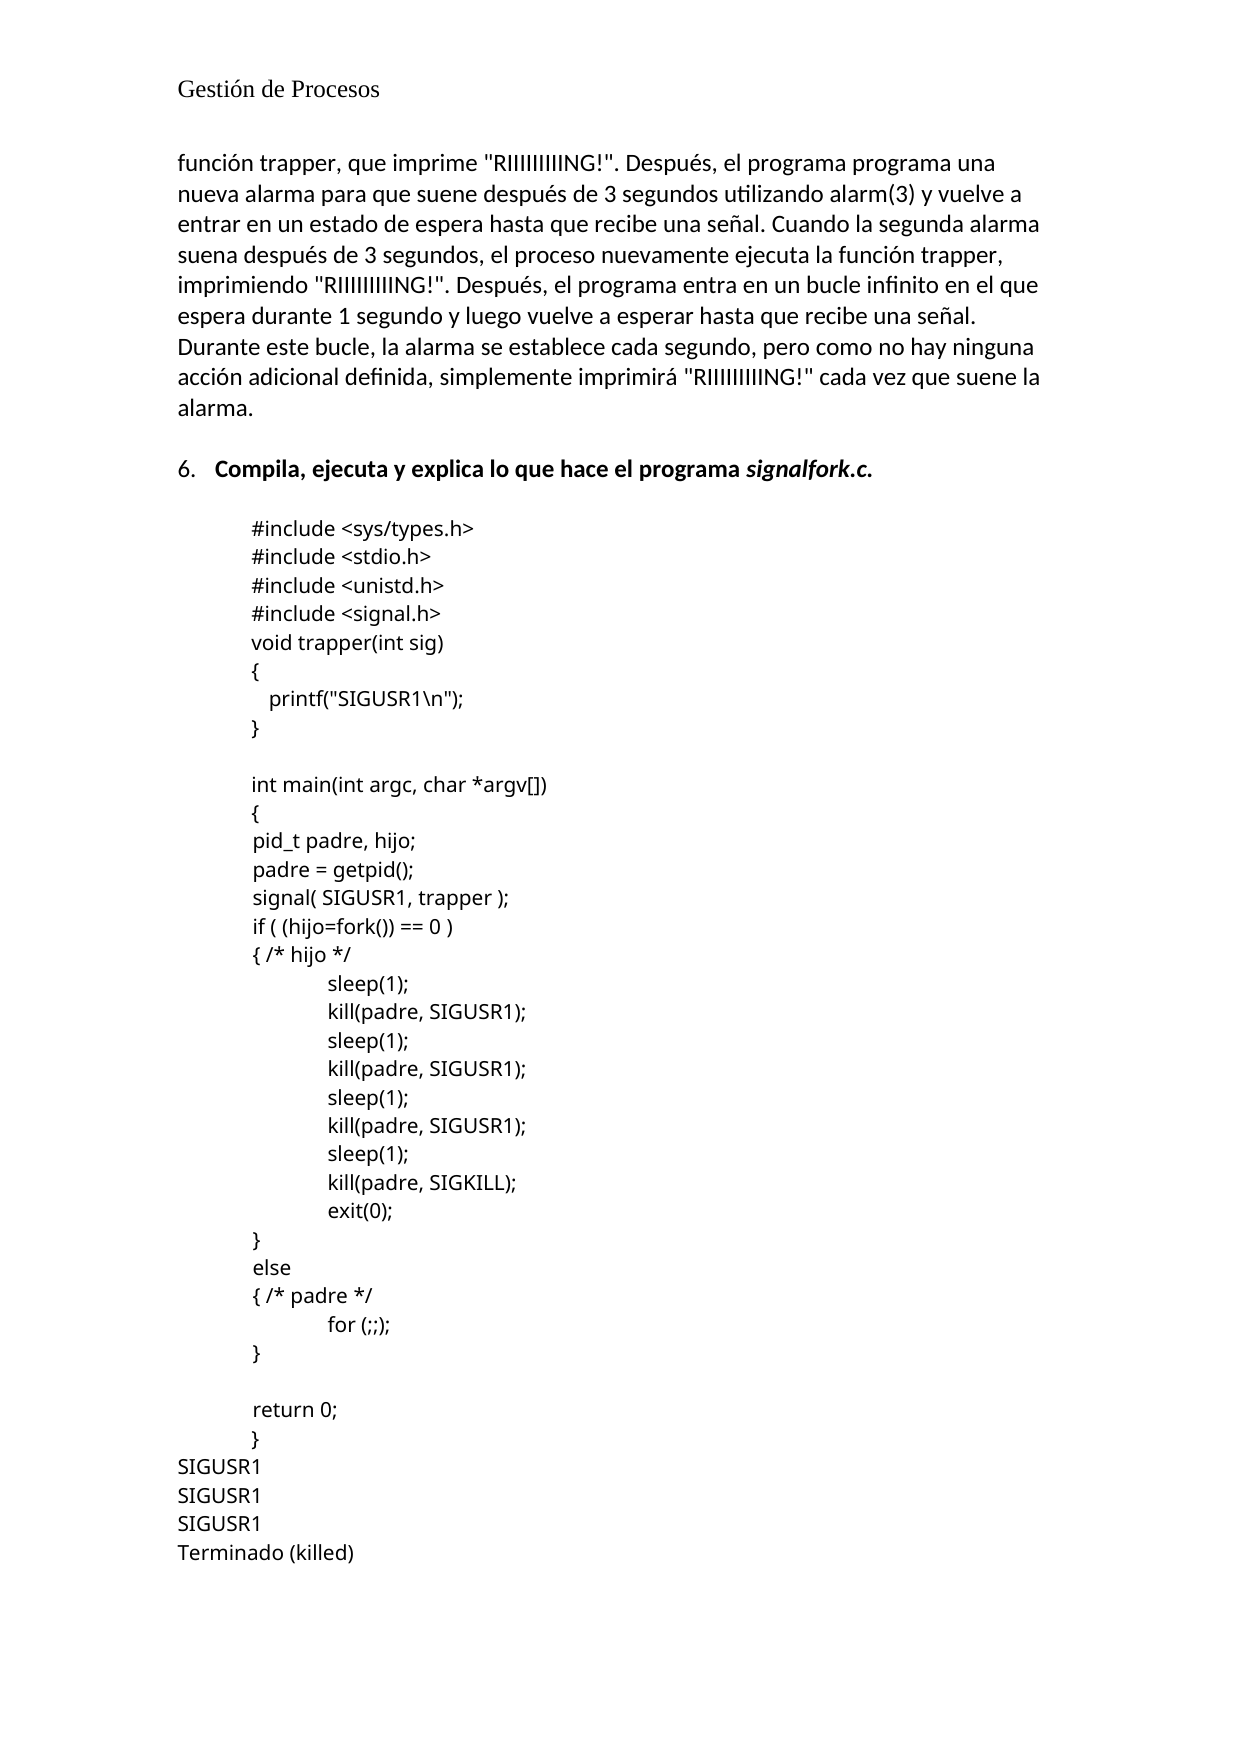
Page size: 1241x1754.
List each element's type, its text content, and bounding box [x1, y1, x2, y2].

text sleep(1); [251, 969, 1063, 997]
text { /* padre */ [251, 1282, 1063, 1310]
text kill(padre, SIGUSR1); [251, 1054, 1063, 1083]
text for (;;); [251, 1310, 1063, 1338]
table_header función trapper, que imprime "RIIIIIIIIING!". Después, el programa programa una nueva alarma para que suene después de 3 segundos utilizando alarm(3) y vuelve a entrar en un estado de espera hasta que recibe una señal. Cuando la segunda alarma suena después de 3 segundos, el proceso nuevamente ejecuta la función trapper, imprimiendo "RIIIIIIIIING!". Después, el programa entra en un bucle infinito en el que espera durante 1 segundo y luego vuelve a esperar hasta que recibe una señal. Durante este bucle, la alarma se establece cada segundo, pero como no hay ninguna acción adicional definida, simplemente imprimirá "RIIIIIIIIING!" cada vez que suene la alarma. [177, 148, 1063, 422]
text pid_t padre, hijo; [251, 827, 1063, 855]
text sleep(1); [251, 1026, 1063, 1054]
text kill(padre, SIGKILL); [251, 1168, 1063, 1196]
text #include <unistd.h> [251, 571, 1063, 599]
table_header SIGUSR1 SIGUSR1 SIGUSR1 Terminado (killed) [177, 1452, 1063, 1566]
text signal( SIGUSR1, trapper ); [251, 883, 1063, 912]
text { [251, 798, 1063, 827]
text { [251, 656, 1063, 684]
text sleep(1); [251, 1083, 1063, 1111]
text return 0; [251, 1395, 1063, 1424]
text padre = getpid(); [251, 855, 1063, 883]
list Compila, ejecuta y explica lo que hace el programa signalfork.c. [177, 453, 1063, 483]
text sleep(1); [251, 1139, 1063, 1168]
text printf("SIGUSR1\n"); [251, 684, 1063, 713]
text #include <stdio.h> [251, 542, 1063, 571]
text } [251, 1424, 1063, 1452]
text #include <signal.h> [251, 599, 1063, 628]
text void trapper(int sig) [251, 628, 1063, 656]
text else [251, 1253, 1063, 1282]
text } [251, 1338, 1063, 1367]
text kill(padre, SIGUSR1); [251, 1111, 1063, 1139]
text int main(int argc, char *argv[]) [251, 770, 1063, 798]
text } [251, 1225, 1063, 1253]
text kill(padre, SIGUSR1); [251, 997, 1063, 1026]
text { /* hijo */ [251, 940, 1063, 969]
text if ( (hijo=fork()) == 0 ) [251, 912, 1063, 940]
text exit(0); [251, 1196, 1063, 1225]
text #include <sys/types.h> [251, 514, 1063, 542]
text } [251, 713, 1063, 741]
